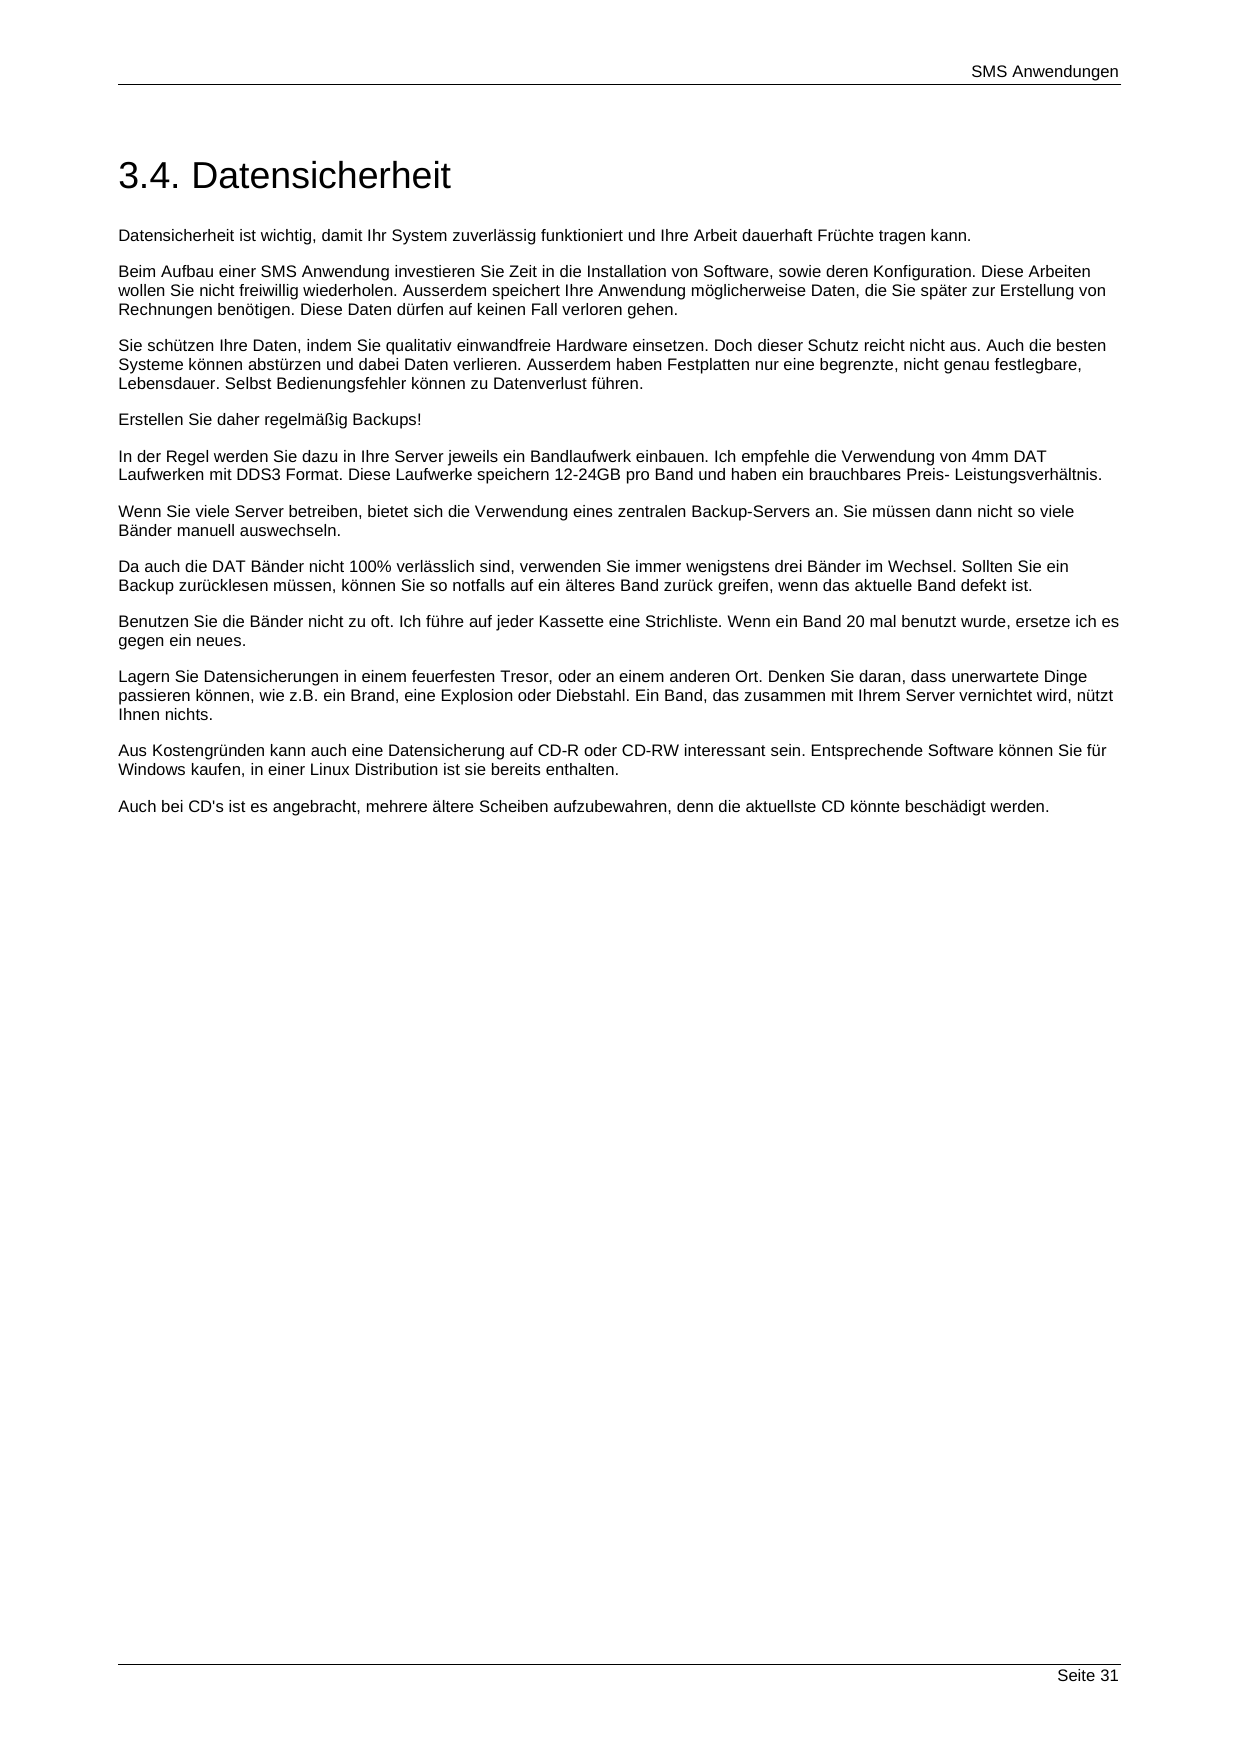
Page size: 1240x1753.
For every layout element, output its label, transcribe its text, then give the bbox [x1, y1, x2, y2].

text Datensicherheit ist wichtig, damit Ihr System zuverlässig funktioniert und Ihre Arbeit dauerhaft Früchte tragen kann. [118, 226, 1121, 245]
text Da auch die DAT Bänder nicht 100% verlässlich sind, verwenden Sie immer wenigstens drei Bänder im Wechsel. Sollten Sie ein Backup zurücklesen müssen, können Sie so notfalls auf ein älteres Band zurück greifen, wenn das aktuelle Band defekt ist. [118, 557, 1121, 595]
text In der Regel werden Sie dazu in Ihre Server jeweils ein Bandlaufwerk einbauen. Ich empfehle die Verwendung von 4mm DAT Laufwerken mit DDS3 Format. Diese Laufwerke speichern 12-24GB pro Band und haben ein brauchbares Preis- Leistungsverhältnis. [118, 447, 1121, 484]
text Sie schützen Ihre Daten, indem Sie qualitativ einwandfreie Hardware einsetzen. Doch dieser Schutz reicht nicht aus. Auch die besten Systeme können abstürzen und dabei Daten verlieren. Ausserdem haben Festplatten nur eine begrenzte, nicht genau festlegbare, Lebensdauer. Selbst Bedienungsfehler können zu Datenverlust führen. [118, 336, 1121, 393]
text Lagern Sie Datensicherungen in einem feuerfesten Tresor, oder an einem anderen Ort. Denken Sie daran, dass unerwartete Dinge passieren können, wie z.B. ein Brand, eine Explosion oder Diebstahl. Ein Band, das zusammen mit Ihrem Server vernichtet wird, nützt Ihnen nichts. [118, 668, 1121, 724]
text Auch bei CD's ist es angebracht, mehrere ältere Scheiben aufzubewahren, denn die aktuellste CD könnte beschädigt werden. [118, 797, 1121, 816]
text Benutzen Sie die Bänder nicht zu oft. Ich führe auf jeder Kassette eine Strichliste. Wenn ein Band 20 mal benutzt wurde, ersetze ich es gegen ein neues. [118, 612, 1121, 650]
text Wenn Sie viele Server betreiben, bietet sich die Verwendung eines zentralen Backup-Servers an. Sie müssen dann nicht so viele Bänder manuell auswechseln. [118, 502, 1121, 539]
subtitle Datensicherheit [118, 154, 1121, 196]
text Erstellen Sie daher regelmäßig Backups! [118, 410, 1121, 429]
text Aus Kostengründen kann auch eine Datensicherung auf CD-R oder CD-RW interessant sein. Entsprechende Software können Sie für Windows kaufen, in einer Linux Distribution ist sie bereits enthalten. [118, 742, 1121, 779]
text Beim Aufbau einer SMS Anwendung investieren Sie Zeit in die Installation von Software, sowie deren Konfiguration. Diese Arbeiten wollen Sie nicht freiwillig wiederholen. Ausserdem speichert Ihre Anwendung möglicherweise Daten, die Sie später zur Erstellung von Rechnungen benötigen. Diese Daten dürfen auf keinen Fall verloren gehen. [118, 262, 1121, 319]
